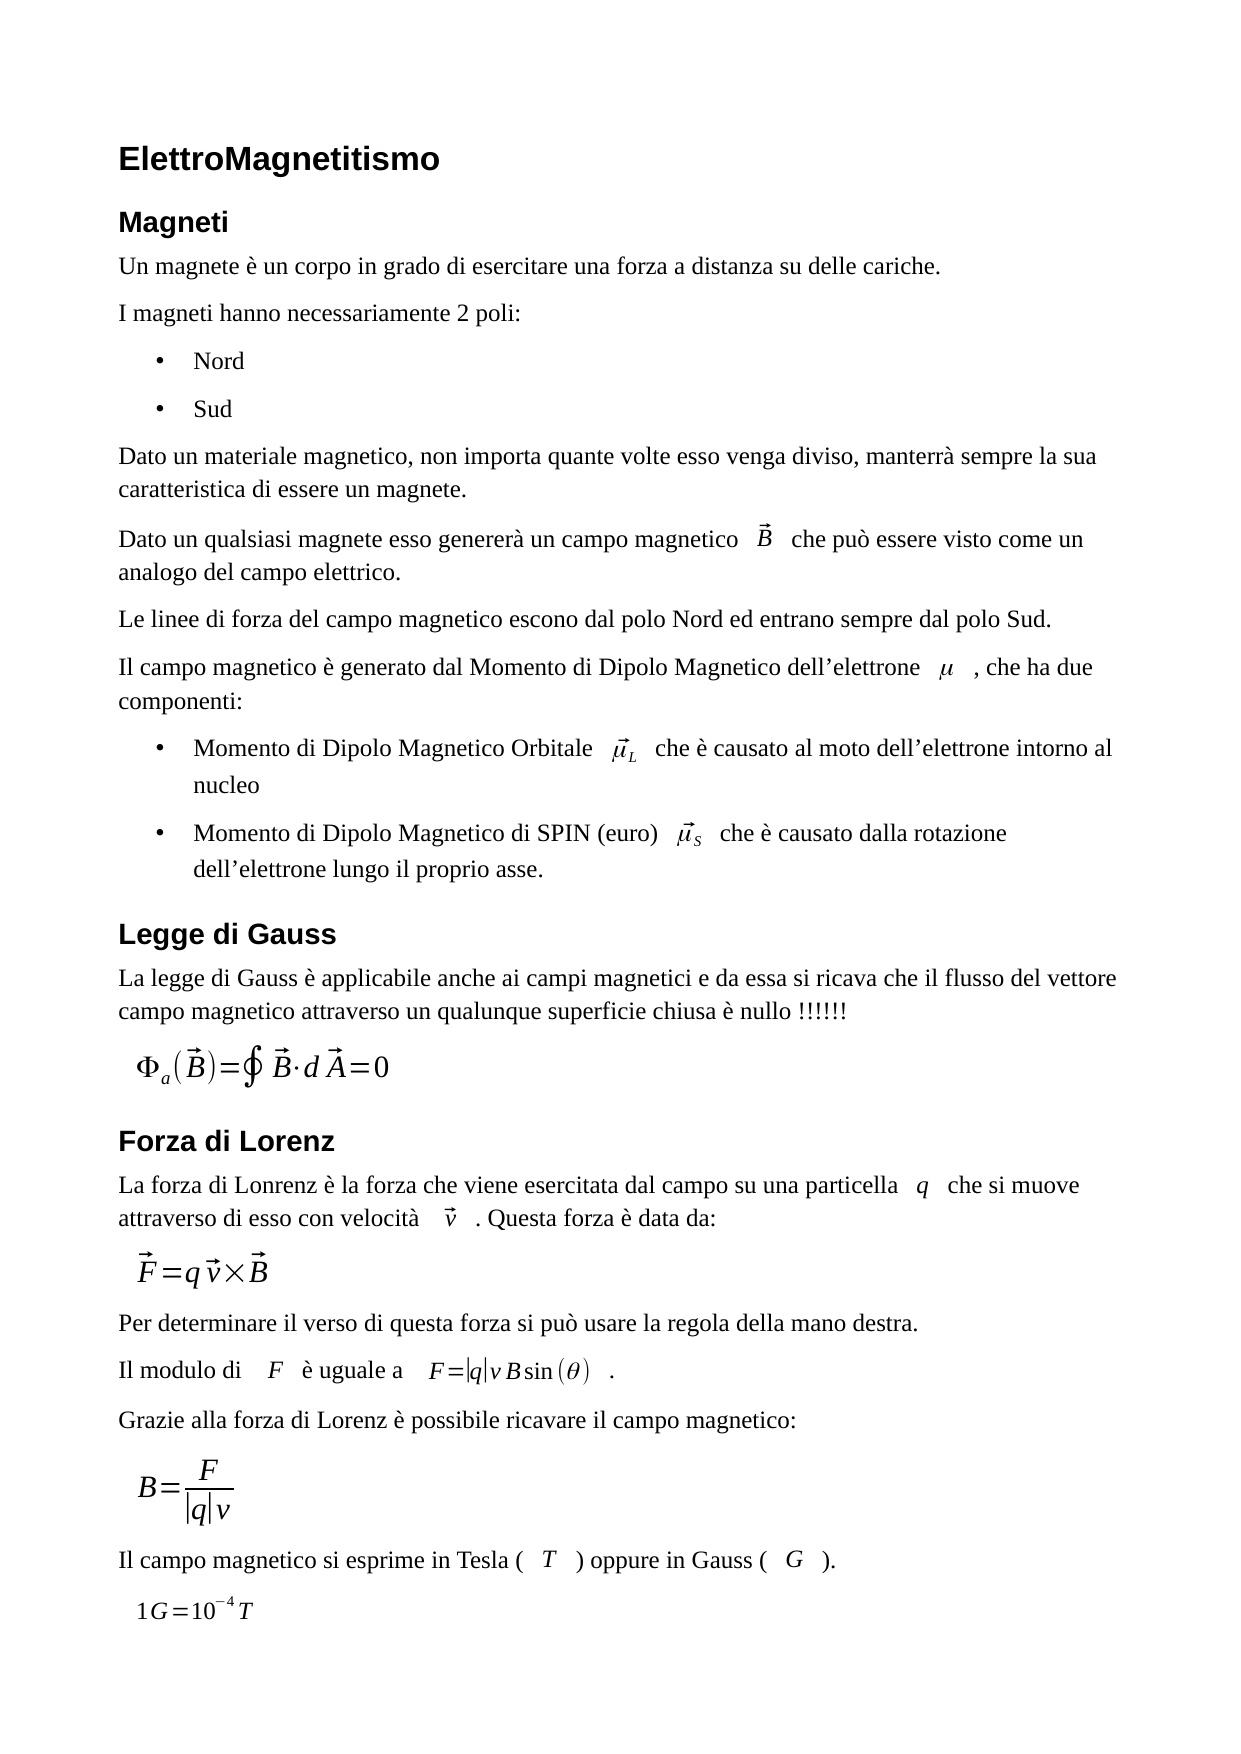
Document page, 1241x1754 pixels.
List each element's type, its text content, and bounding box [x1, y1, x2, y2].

text Per determinare il verso di questa forza si può usare la regola della mano destra. [118, 1308, 1122, 1337]
subtitle Legge di Gauss [118, 917, 1122, 950]
list Momento di Dipolo Magnetico Orbitaleche è causato al moto dell’elettrone intorno al nucleo [156, 733, 1122, 799]
text I magneti hanno necessariamente 2 poli: [118, 298, 1122, 327]
list Nord [156, 346, 1122, 375]
subtitle Forza di Lorenz [118, 1124, 1122, 1158]
list Sud [156, 394, 1122, 422]
text Il modulo di è uguale a . [118, 1355, 1122, 1386]
text La legge di Gauss è applicabile anche ai campi magnetici e da essa si ricava che il flusso del vettore campo magnetico attraverso un qualunque superficie chiusa è nullo !!!!!! [118, 963, 1122, 1025]
text Grazie alla forza di Lorenz è possibile ricavare il campo magnetico: [118, 1405, 1122, 1433]
subtitle Magneti [118, 205, 1122, 238]
list Momento di Dipolo Magnetico di SPIN (euro)che è causato dalla rotazione dell’elettrone lungo il proprio asse. [156, 818, 1122, 883]
text Dato un qualsiasi magnete esso genererà un campo magneticoche può essere visto come un analogo del campo elettrico. [118, 522, 1122, 586]
text Il campo magnetico è generato dal Momento di Dipolo Magnetico dell’elettrone, che ha due componenti: [118, 652, 1122, 715]
text Dato un materiale magnetico, non importa quante volte esso venga diviso, manterrà sempre la sua caratteristica di essere un magnete. [118, 441, 1122, 503]
text Il campo magnetico si esprime in Tesla () oppure in Gauss (). [118, 1545, 1122, 1574]
text La forza di Lonrenz è la forza che viene esercitata dal campo su una particellache si muove attraverso di esso con velocità . Questa forza è data da: [118, 1170, 1122, 1232]
text Un magnete è un corpo in grado di esercitare una forza a distanza su delle cariche. [118, 251, 1122, 280]
subtitle ElettroMagnetitismo [118, 139, 1122, 178]
text Le linee di forza del campo magnetico escono dal polo Nord ed entrano sempre dal polo Sud. [118, 604, 1122, 633]
